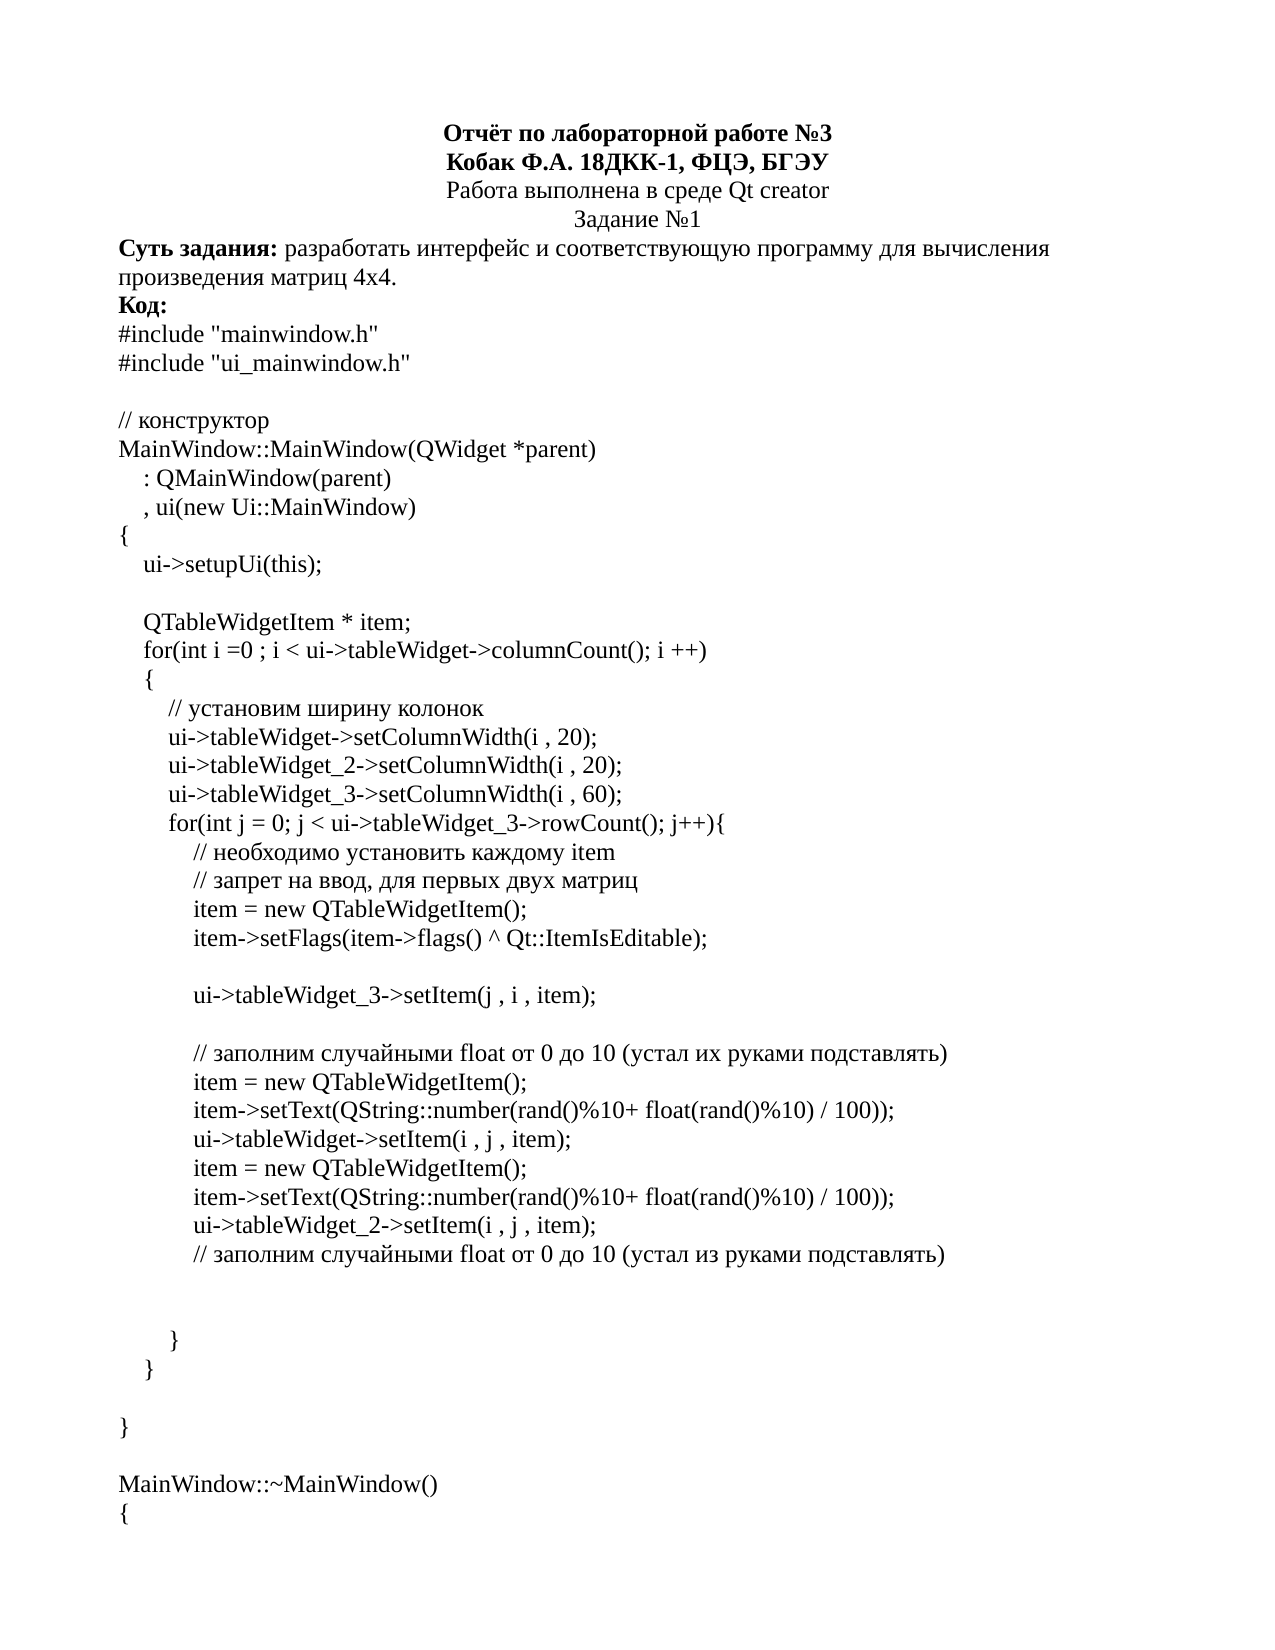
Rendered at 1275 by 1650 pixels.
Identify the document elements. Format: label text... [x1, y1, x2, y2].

text // конструктор [118, 406, 1157, 434]
text ui->tableWidget->setItem(i , j , item); [118, 1124, 1157, 1153]
text Задание №1 [118, 204, 1157, 233]
text // заполним случайными float от 0 до 10 (устал их руками подставлять) [118, 1038, 1157, 1067]
text // заполним случайными float от 0 до 10 (устал из руками подставлять) [118, 1239, 1157, 1268]
text , ui(new Ui::MainWindow) [118, 492, 1157, 521]
text { [118, 664, 1157, 693]
text item->setFlags(item->flags() ^ Qt::ItemIsEditable); [118, 923, 1157, 952]
text { [118, 521, 1157, 549]
text ui->tableWidget_2->setColumnWidth(i , 20); [118, 751, 1157, 779]
text MainWindow::~MainWindow() [118, 1469, 1157, 1498]
text // установим ширину колонок [118, 693, 1157, 722]
text Суть задания: разработать интерфейс и соответствующую программу для вычисления произведения матриц 4х4. [118, 233, 1157, 291]
text ui->tableWidget_2->setItem(i , j , item); [118, 1211, 1157, 1239]
text QTableWidgetItem * item; [118, 607, 1157, 636]
text Работа выполнена в среде Qt creator [118, 176, 1157, 204]
text #include "ui_mainwindow.h" [118, 348, 1157, 377]
text // запрет на ввод, для первых двух матриц [118, 866, 1157, 894]
text } [118, 1326, 1157, 1354]
text item->setText(QString::number(rand()%10+ float(rand()%10) / 100)); [118, 1182, 1157, 1211]
text Код: [118, 291, 1157, 319]
text { [118, 1498, 1157, 1527]
text } [118, 1412, 1157, 1441]
text ui->tableWidget_3->setItem(j , i , item); [118, 981, 1157, 1009]
text : QMainWindow(parent) [118, 463, 1157, 492]
text ui->tableWidget->setColumnWidth(i , 20); [118, 722, 1157, 751]
text item = new QTableWidgetItem(); [118, 894, 1157, 923]
text item->setText(QString::number(rand()%10+ float(rand()%10) / 100)); [118, 1096, 1157, 1124]
text for(int j = 0; j < ui->tableWidget_3->rowCount(); j++){ [118, 808, 1157, 837]
text MainWindow::MainWindow(QWidget *parent) [118, 434, 1157, 463]
text Кобак Ф.А. 18ДКК-1, ФЦЭ, БГЭУ [118, 147, 1157, 176]
text item = new QTableWidgetItem(); [118, 1067, 1157, 1096]
text // необходимо установить каждому item [118, 837, 1157, 866]
text #include "mainwindow.h" [118, 319, 1157, 348]
text for(int i =0 ; i < ui->tableWidget->columnCount(); i ++) [118, 636, 1157, 664]
text item = new QTableWidgetItem(); [118, 1153, 1157, 1182]
text Отчёт по лабораторной работе №3 [118, 118, 1157, 147]
text ui->setupUi(this); [118, 549, 1157, 578]
text ui->tableWidget_3->setColumnWidth(i , 60); [118, 779, 1157, 808]
text } [118, 1354, 1157, 1383]
